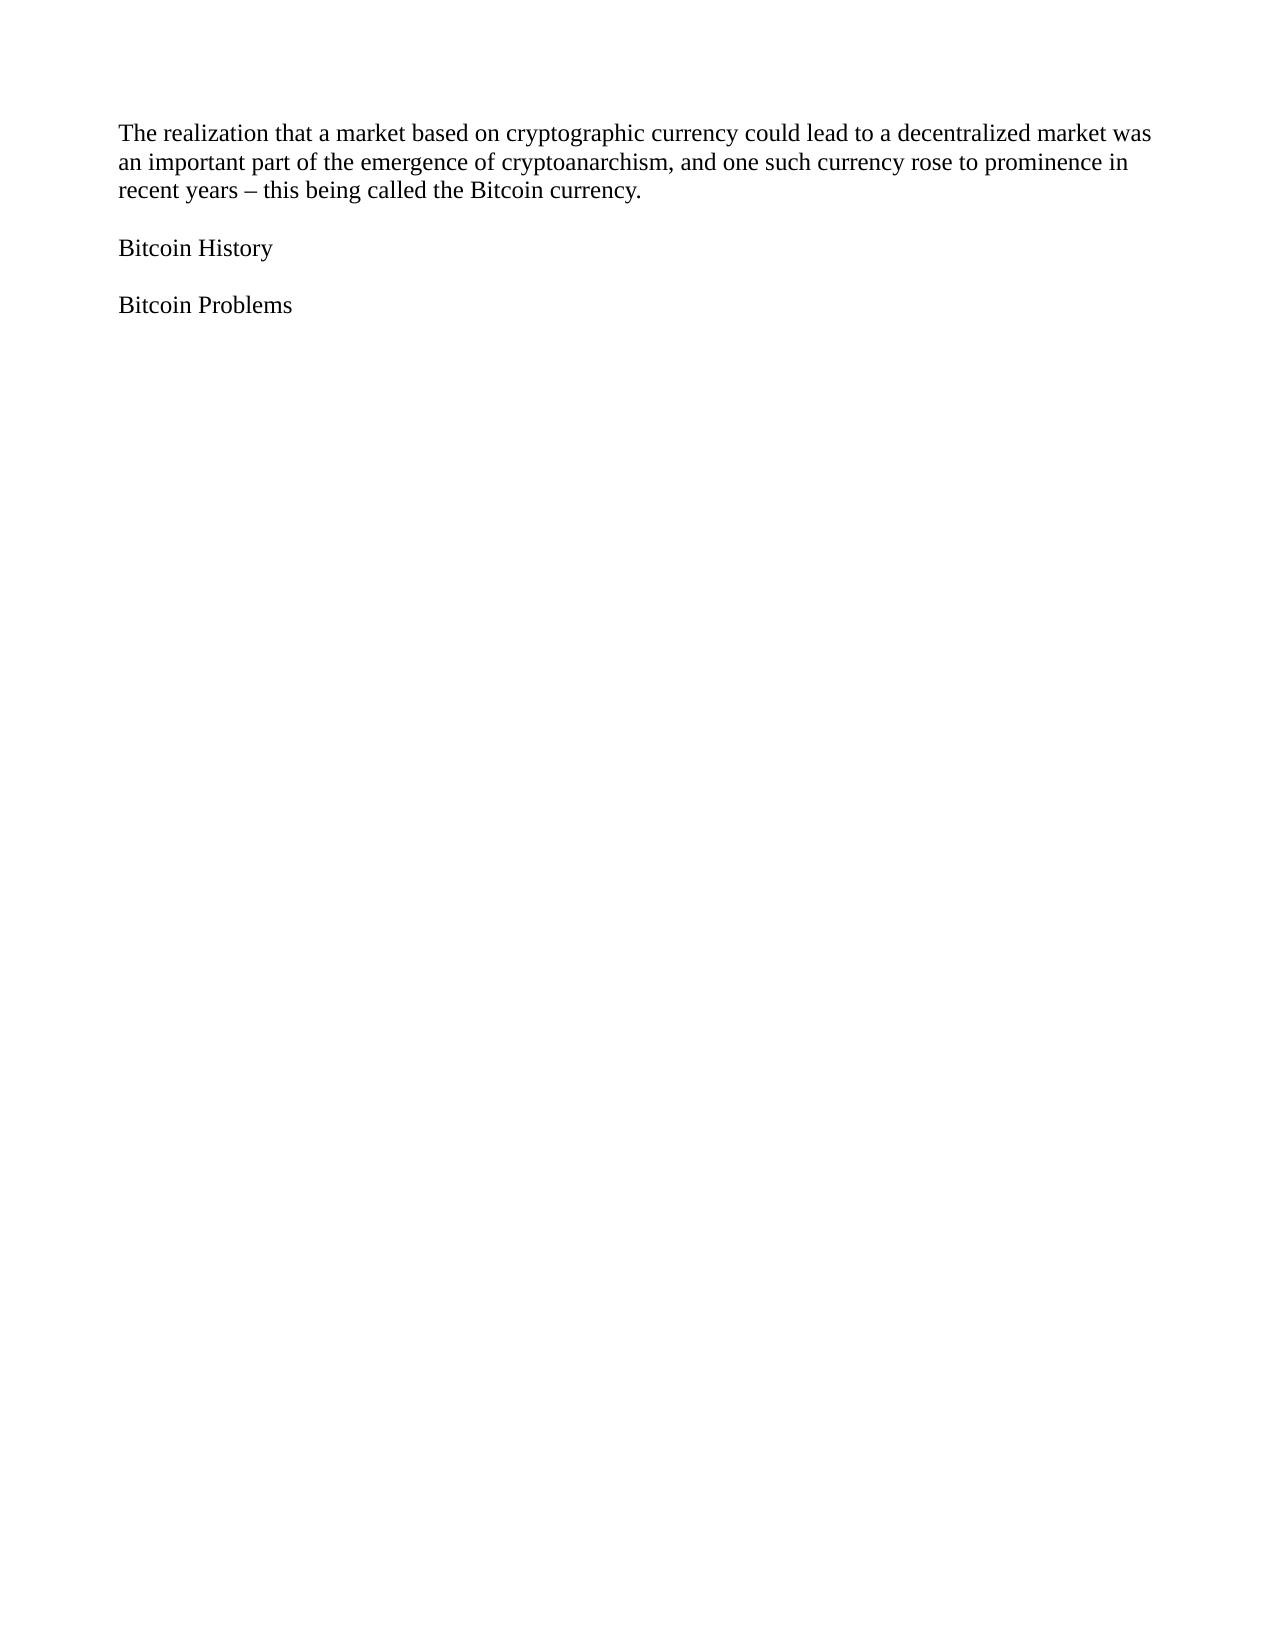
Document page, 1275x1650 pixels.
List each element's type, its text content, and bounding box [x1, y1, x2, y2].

text The realization that a market based on cryptographic currency could lead to a decentralized market was an important part of the emergence of cryptoanarchism, and one such currency rose to prominence in recent years – this being called the Bitcoin currency. [118, 118, 1157, 204]
text Bitcoin Problems [118, 291, 1157, 319]
text Bitcoin History [118, 233, 1157, 262]
